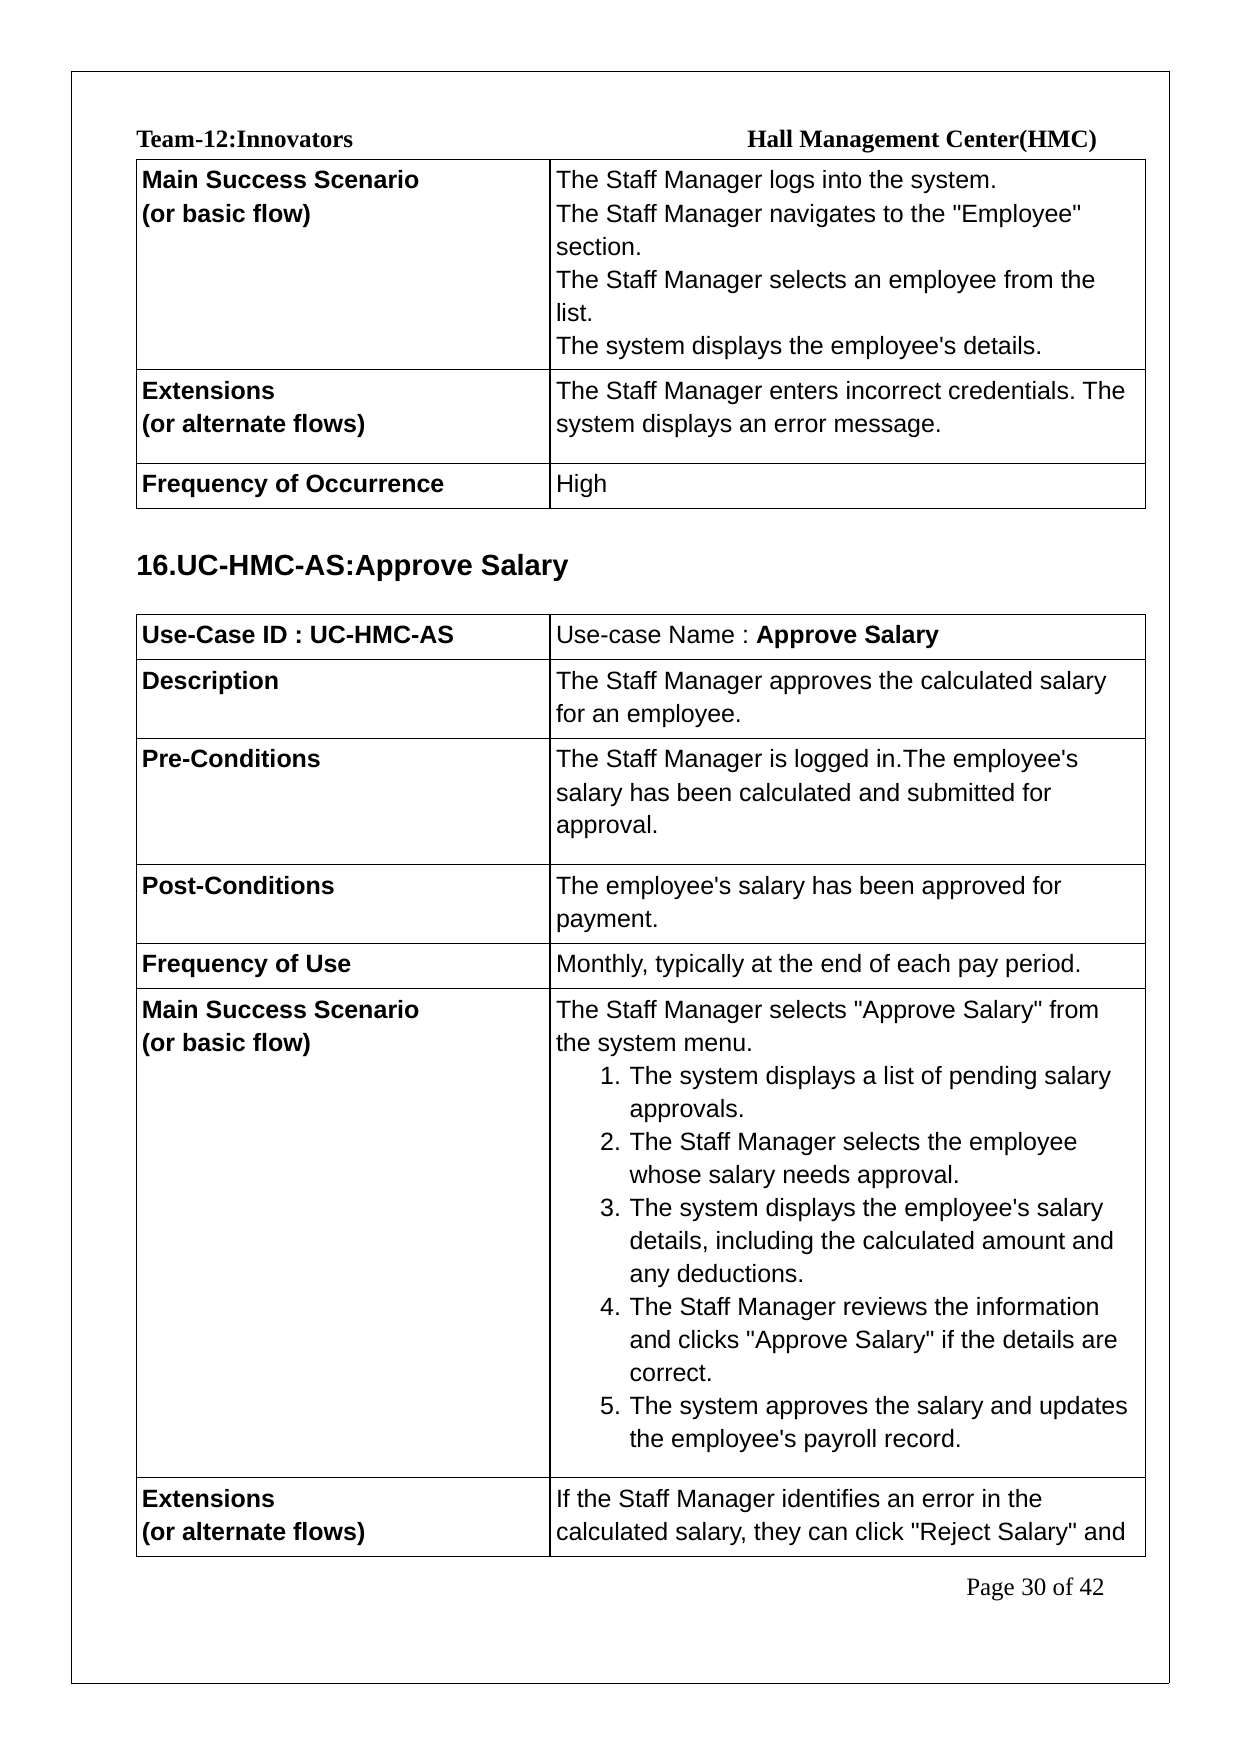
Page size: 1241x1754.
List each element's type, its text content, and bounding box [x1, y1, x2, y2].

table_header Use-case Name : Approve Salary [551, 615, 1145, 659]
text 16.UC-HMC-AS:Approve Salary [136, 548, 1104, 581]
table_cell Frequency of Occurrence [137, 464, 549, 508]
table_cell The Staff Manager enters incorrect credentials. The system displays an error message. [551, 370, 1145, 462]
table_cell High [551, 464, 1145, 508]
table_cell Pre-Conditions [137, 739, 549, 864]
table_cell Extensions (or alternate flows) [137, 1478, 549, 1556]
table_cell The Staff Manager selects "Approve Salary" from the system menu. The system displays a list of pending salary approvals. The Staff Manager selects the employee whose salary needs approval. The system displays the employee's salary details, including the calculated amount and any deductions. The Staff Manager reviews the information and clicks "Approve Salary" if the details are correct. The system approves the salary and updates the employee's payroll record. [551, 989, 1145, 1477]
table_cell Frequency of Use [137, 944, 549, 988]
table_cell The Staff Manager approves the calculated salary for an employee. [551, 660, 1145, 738]
table_cell The employee's salary has been approved for payment. [551, 865, 1145, 942]
table_cell Main Success Scenario (or basic flow) [137, 160, 549, 369]
table_cell Post-Conditions [137, 865, 549, 942]
table_cell The Staff Manager logs into the system. The Staff Manager navigates to the "Employee" section. The Staff Manager selects an employee from the list. The system displays the employee's details. [551, 160, 1145, 369]
table_cell Description [137, 660, 549, 738]
table_cell Extensions (or alternate flows) [137, 370, 549, 462]
table_cell The Staff Manager is logged in.The employee's salary has been calculated and submitted for approval. [551, 739, 1145, 864]
table_cell If the Staff Manager identifies an error in the calculated salary, they can click "Reject Salary" and [551, 1478, 1145, 1556]
table_cell Monthly, typically at the end of each pay period. [551, 944, 1145, 988]
table_header Use-Case ID : UC-HMC-AS [137, 615, 549, 659]
table_cell Main Success Scenario (or basic flow) [137, 989, 549, 1477]
